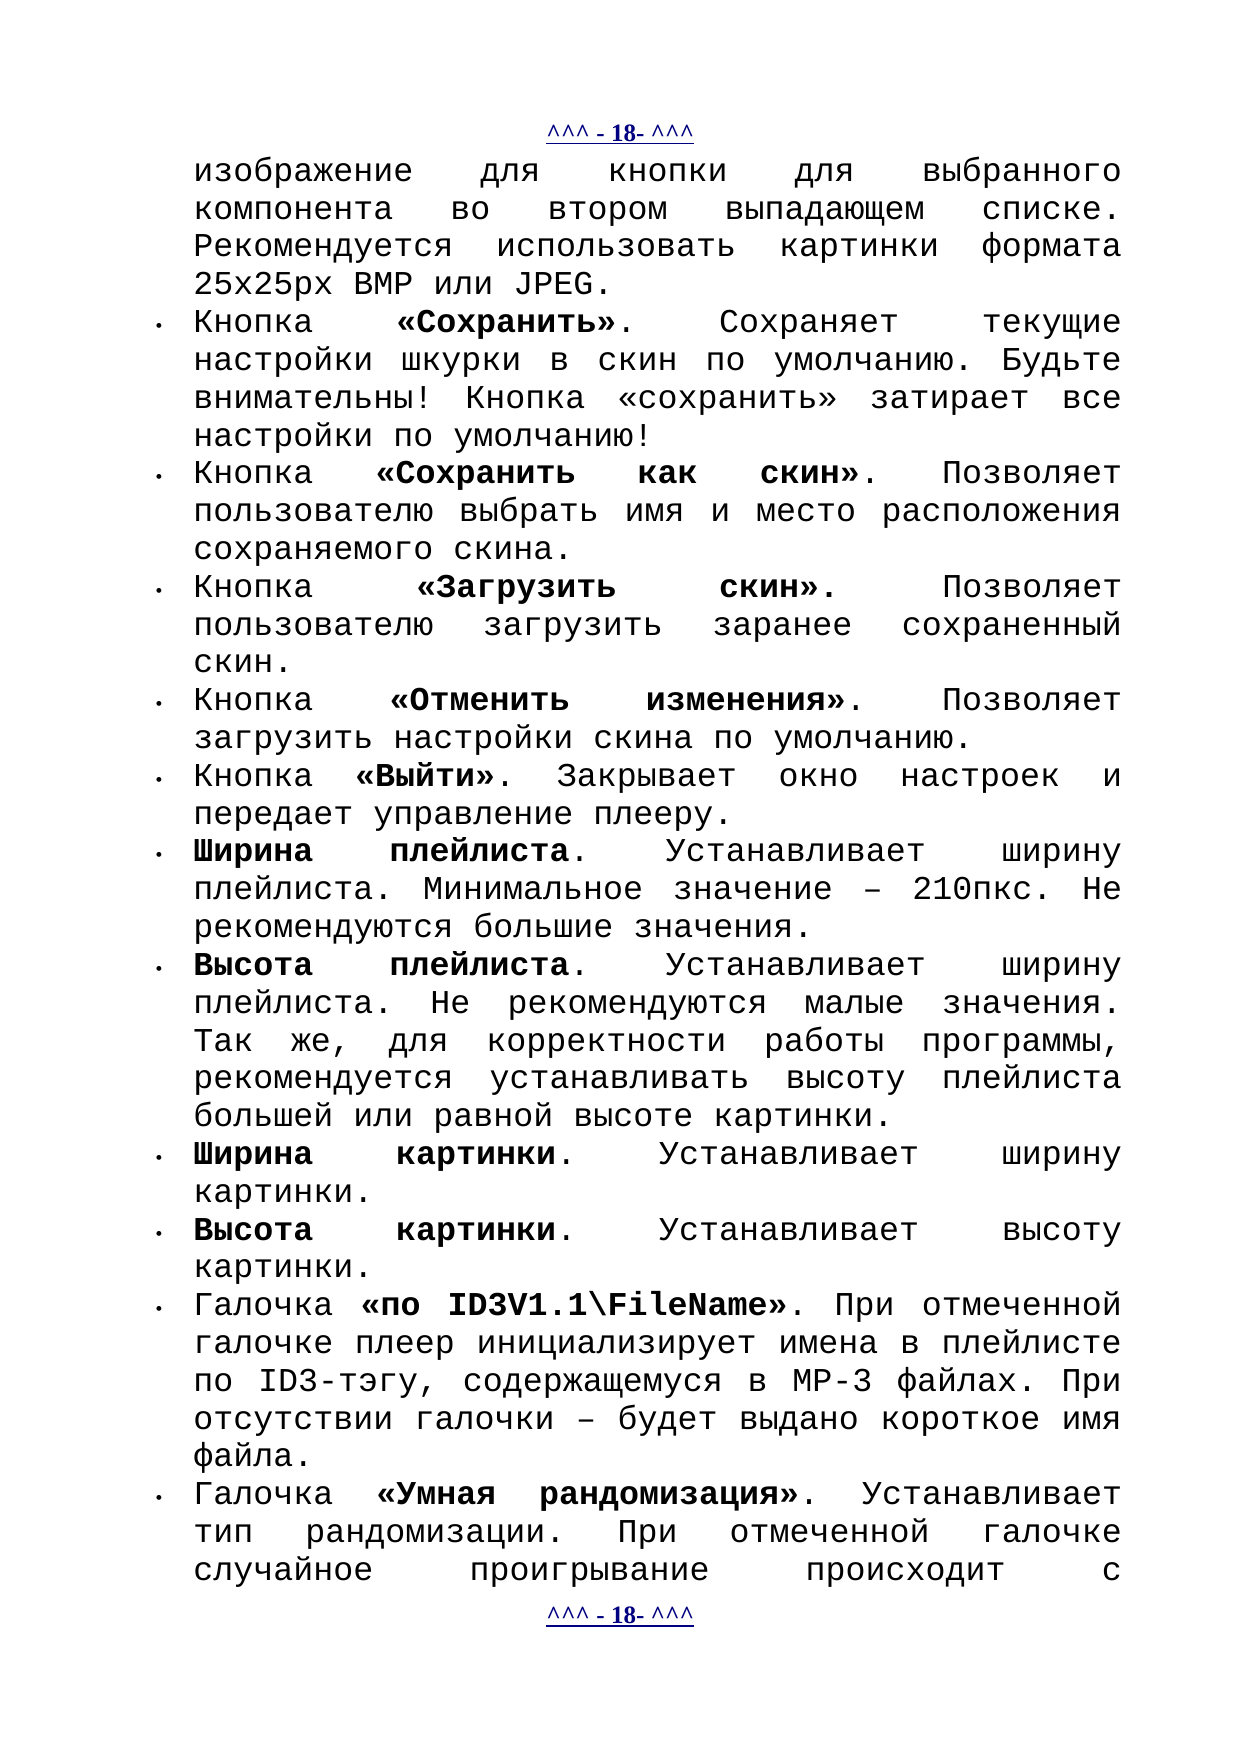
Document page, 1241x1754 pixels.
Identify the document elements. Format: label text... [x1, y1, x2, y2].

list Галочка «Умная рандомизация». Устанавливает тип рандомизации. При отмеченной галочке случайное проигрывание происходит с [156, 1477, 1122, 1590]
list Галочка «по ID3V1.1\FileName». При отмеченной галочке плеер инициализирует имена в плейлисте по ID3-тэгу, содержащемуся в MP-3 файлах. При отсутствии галочки – будет выдано короткое имя файла. [156, 1288, 1122, 1477]
list Кнопка «Загрузить скин». Позволяет пользователю загрузить заранее сохраненный скин. [156, 569, 1122, 683]
list изображение для кнопки для выбранного компонента во втором выпадающем списке. Рекомендуется использовать картинки формата 25x25px BMP или JPEG. [156, 153, 1122, 305]
list Ширина картинки. Устанавливает ширину картинки. [156, 1137, 1122, 1212]
list Кнопка «Сохранить». Сохраняет текущие настройки шкурки в скин по умолчанию. Будьте внимательны! Кнопка «сохранить» затирает все настройки по умолчанию! [156, 305, 1122, 456]
list Кнопка «Выйти». Закрывает окно настроек и передает управление плееру. [156, 758, 1122, 834]
list Ширина плейлиста. Устанавливает ширину плейлиста. Минимальное значение – 210пкс. Не рекомендуются большие значения. [156, 834, 1122, 948]
list Высота картинки. Устанавливает высоту картинки. [156, 1212, 1122, 1288]
list Кнопка «Сохранить как скин». Позволяет пользователю выбрать имя и место расположения сохраняемого скина. [156, 456, 1122, 569]
list Кнопка «Отменить изменения». Позволяет загрузить настройки скина по умолчанию. [156, 683, 1122, 758]
list Высота плейлиста. Устанавливает ширину плейлиста. Не рекомендуются малые значения. Так же, для корректности работы программы, рекомендуется устанавливать высоту плейлиста большей или равной высоте картинки. [156, 948, 1122, 1137]
